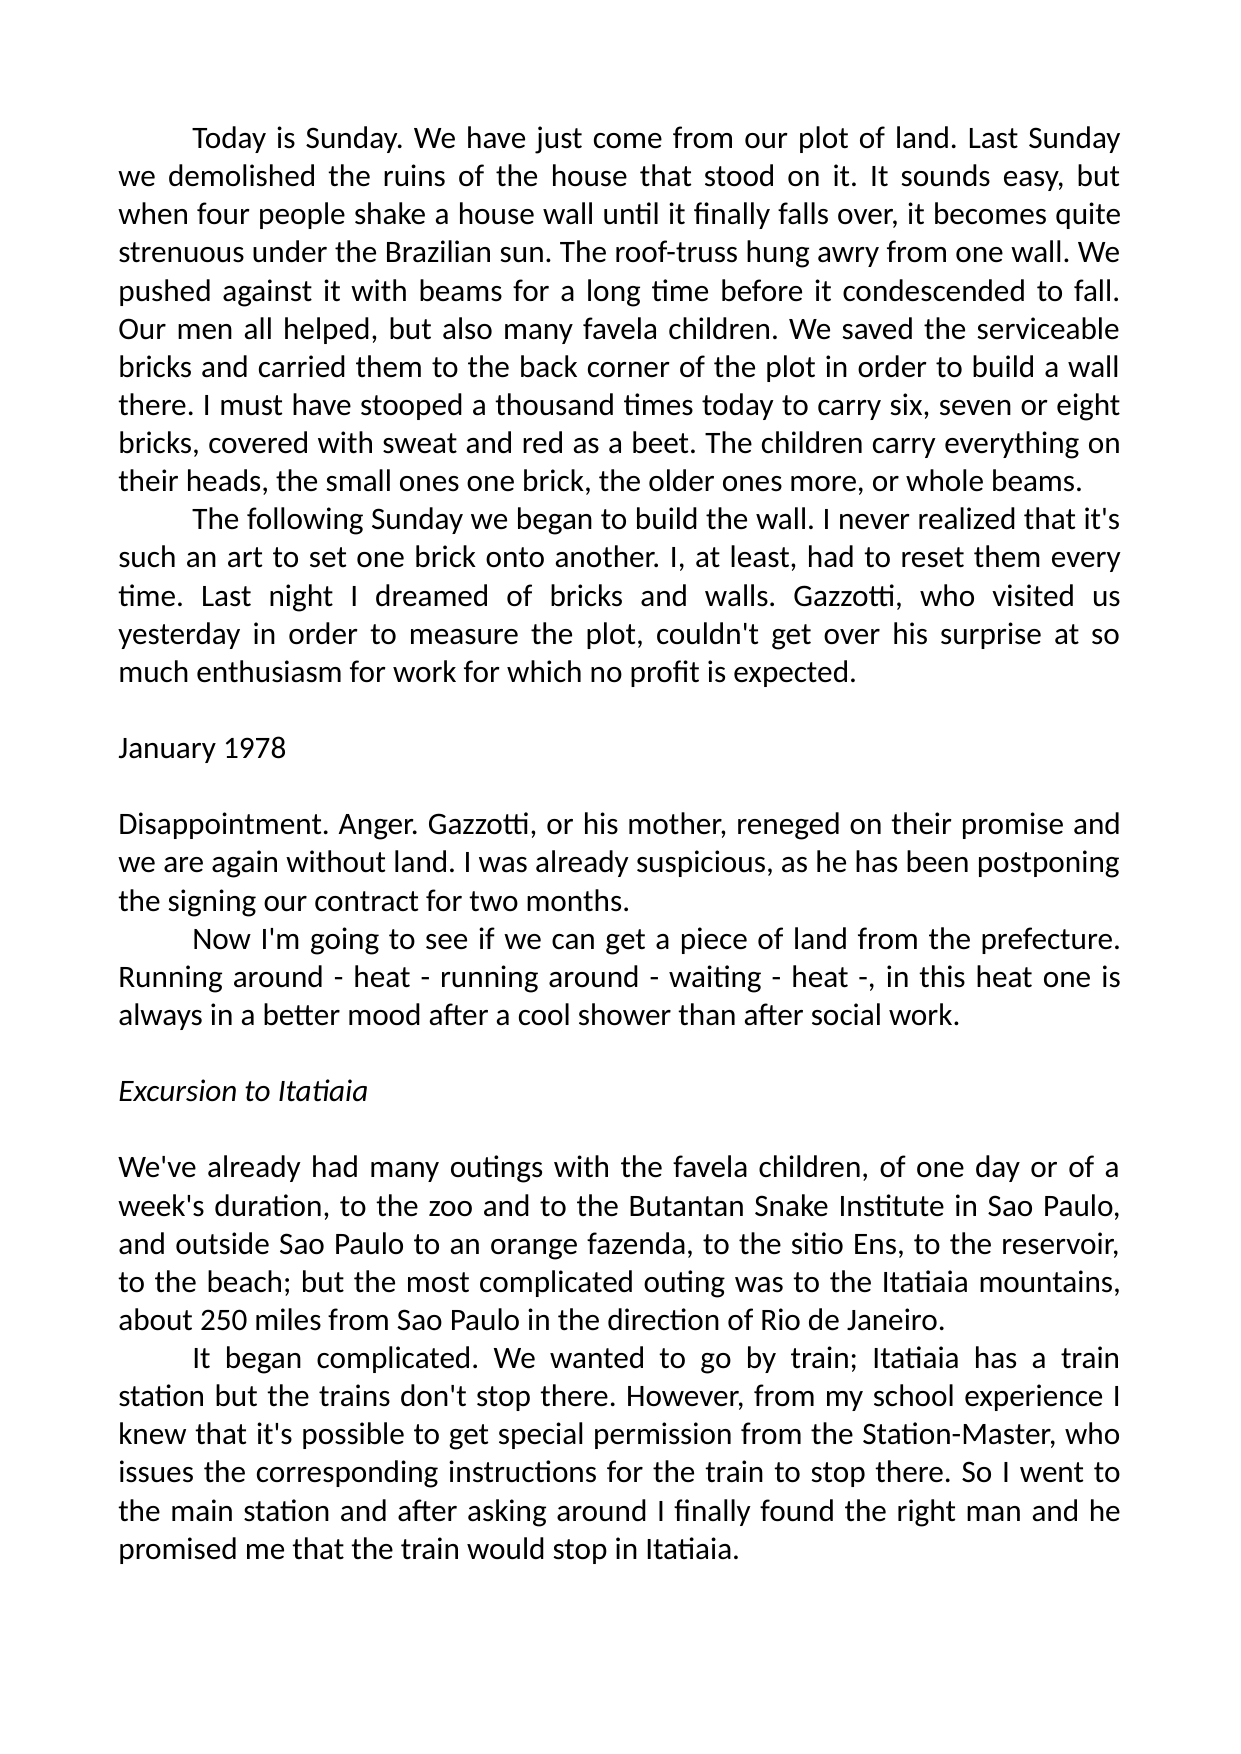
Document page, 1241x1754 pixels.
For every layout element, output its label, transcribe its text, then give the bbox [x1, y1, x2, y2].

text January 1978 [118, 728, 1122, 766]
text Disappointment. Anger. Gazzotti, or his mother, reneged on their promise and we are again without land. I was already suspicious, as he has been postponing the signing our contract for two months. [118, 804, 1122, 919]
text Now I'm going to see if we can get a piece of land from the prefecture. Running around - heat - running around - waiting - heat -, in this heat one is always in a better mood after a cool shower than after social work. [118, 919, 1122, 1033]
text It began complicated. We wanted to go by train; Itatiaia has a train station but the trains don't stop there. However, from my school experience I knew that it's possible to get special permission from the Station-Master, who issues the corresponding instructions for the train to stop there. So I went to the main station and after asking around I finally found the right man and he promised me that the train would stop in Itatiaia. [118, 1338, 1122, 1567]
text We've already had many outings with the favela children, of one day or of a week's duration, to the zoo and to the Butantan Snake Institute in Sao Paulo, and outside Sao Paulo to an orange fazenda, to the sitio Ens, to the reservoir, to the beach; but the most complicated outing was to the Itatiaia mountains, about 250 miles from Sao Paulo in the direction of Rio de Janeiro. [118, 1147, 1122, 1338]
text Excursion to Itatiaia [118, 1071, 1122, 1109]
text The following Sunday we began to build the wall. I never realized that it's such an art to set one brick onto another. I, at least, had to reset them every time. Last night I dreamed of bricks and walls. Gazzotti, who visited us yesterday in order to measure the plot, couldn't get over his surprise at so much enthusiasm for work for which no profit is expected. [118, 499, 1122, 690]
text Today is Sunday. We have just come from our plot of land. Last Sunday we demolished the ruins of the house that stood on it. It sounds easy, but when four people shake a house wall until it finally falls over, it becomes quite strenuous under the Brazilian sun. The roof-truss hung awry from one wall. We pushed against it with beams for a long time before it condescended to fall. Our men all helped, but also many favela children. We saved the serviceable bricks and carried them to the back corner of the plot in order to build a wall there. I must have stooped a thousand times today to carry six, seven or eight bricks, covered with sweat and red as a beet. The children carry everything on their heads, the small ones one brick, the older ones more, or whole beams. [118, 118, 1122, 499]
